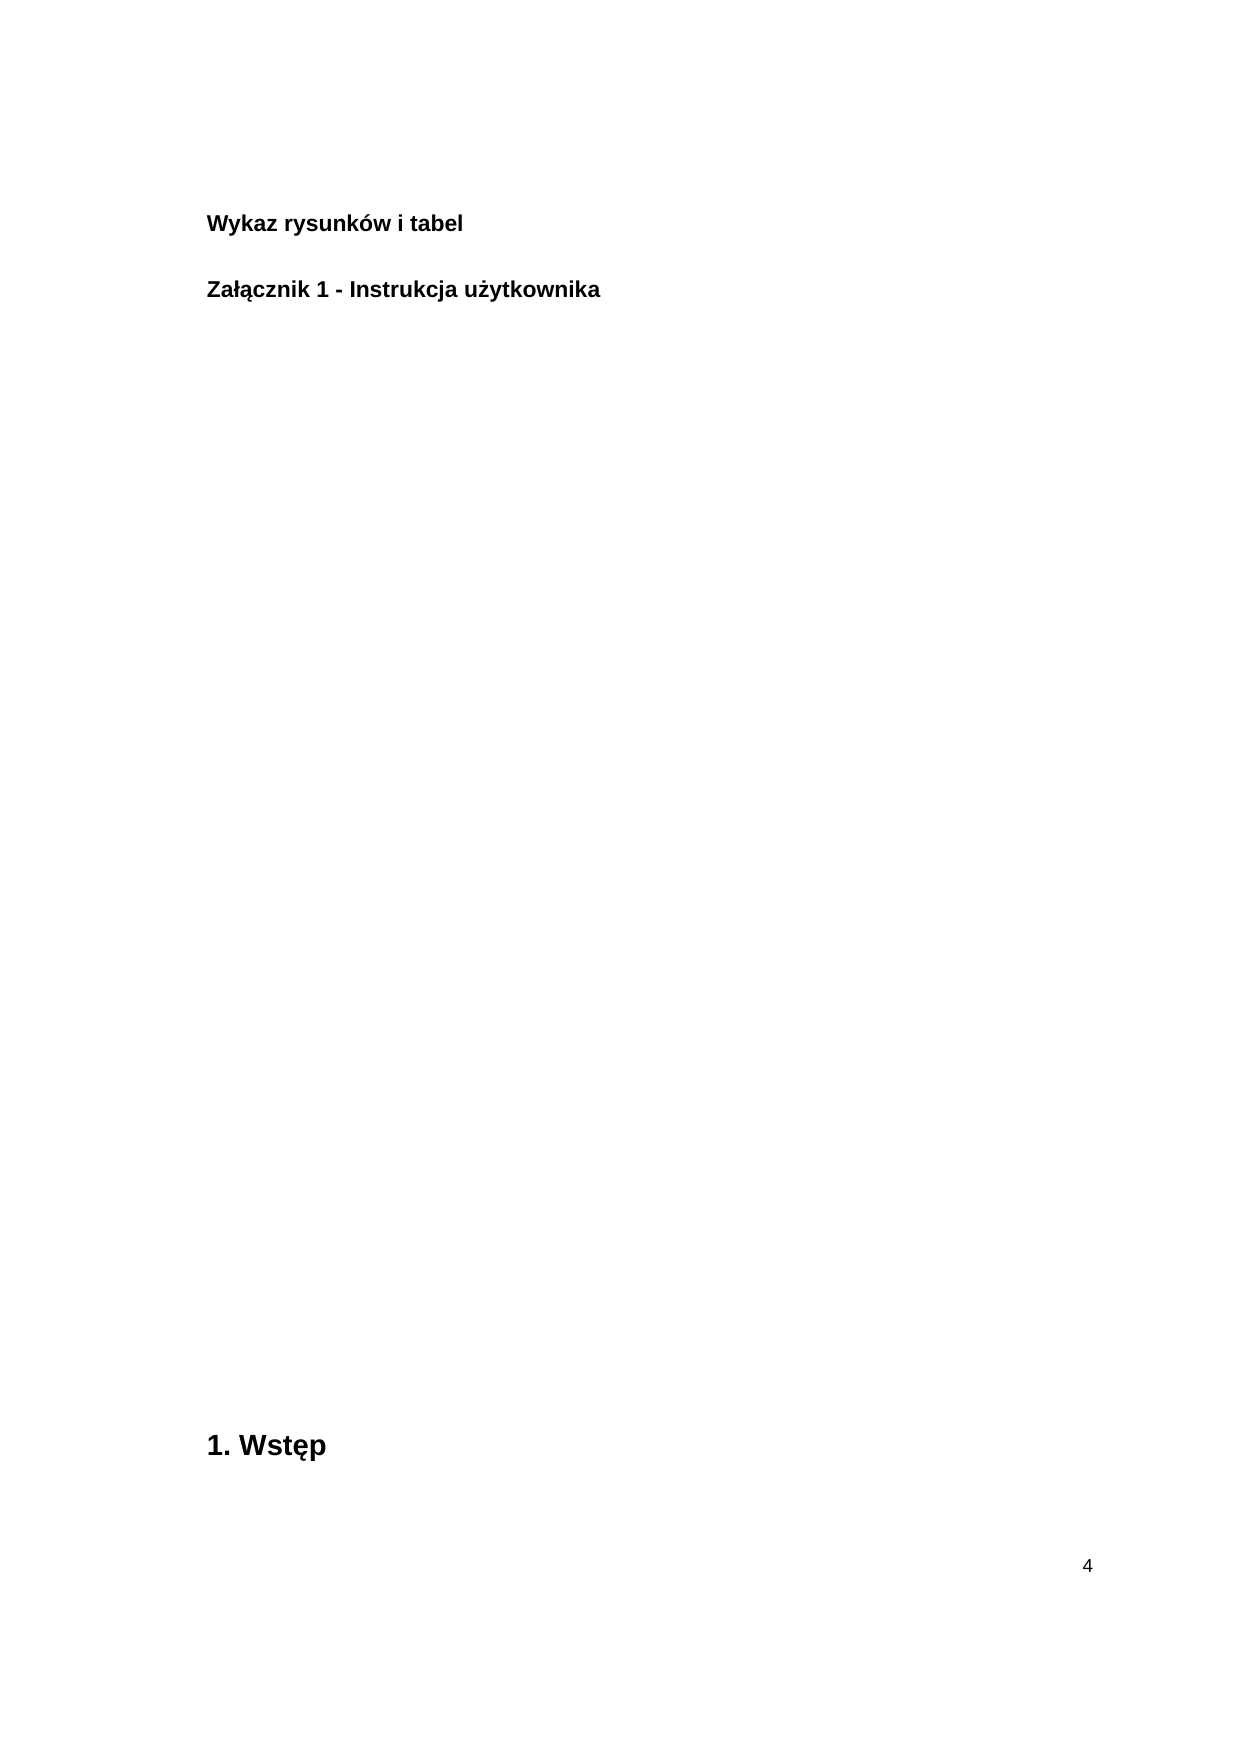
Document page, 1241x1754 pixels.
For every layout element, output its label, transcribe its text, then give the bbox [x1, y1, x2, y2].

text Wykaz rysunków i tabel [207, 210, 1093, 236]
text Załącznik 1 - Instrukcja użytkownika [207, 276, 1093, 302]
text 1. Wstęp [207, 1428, 1093, 1462]
